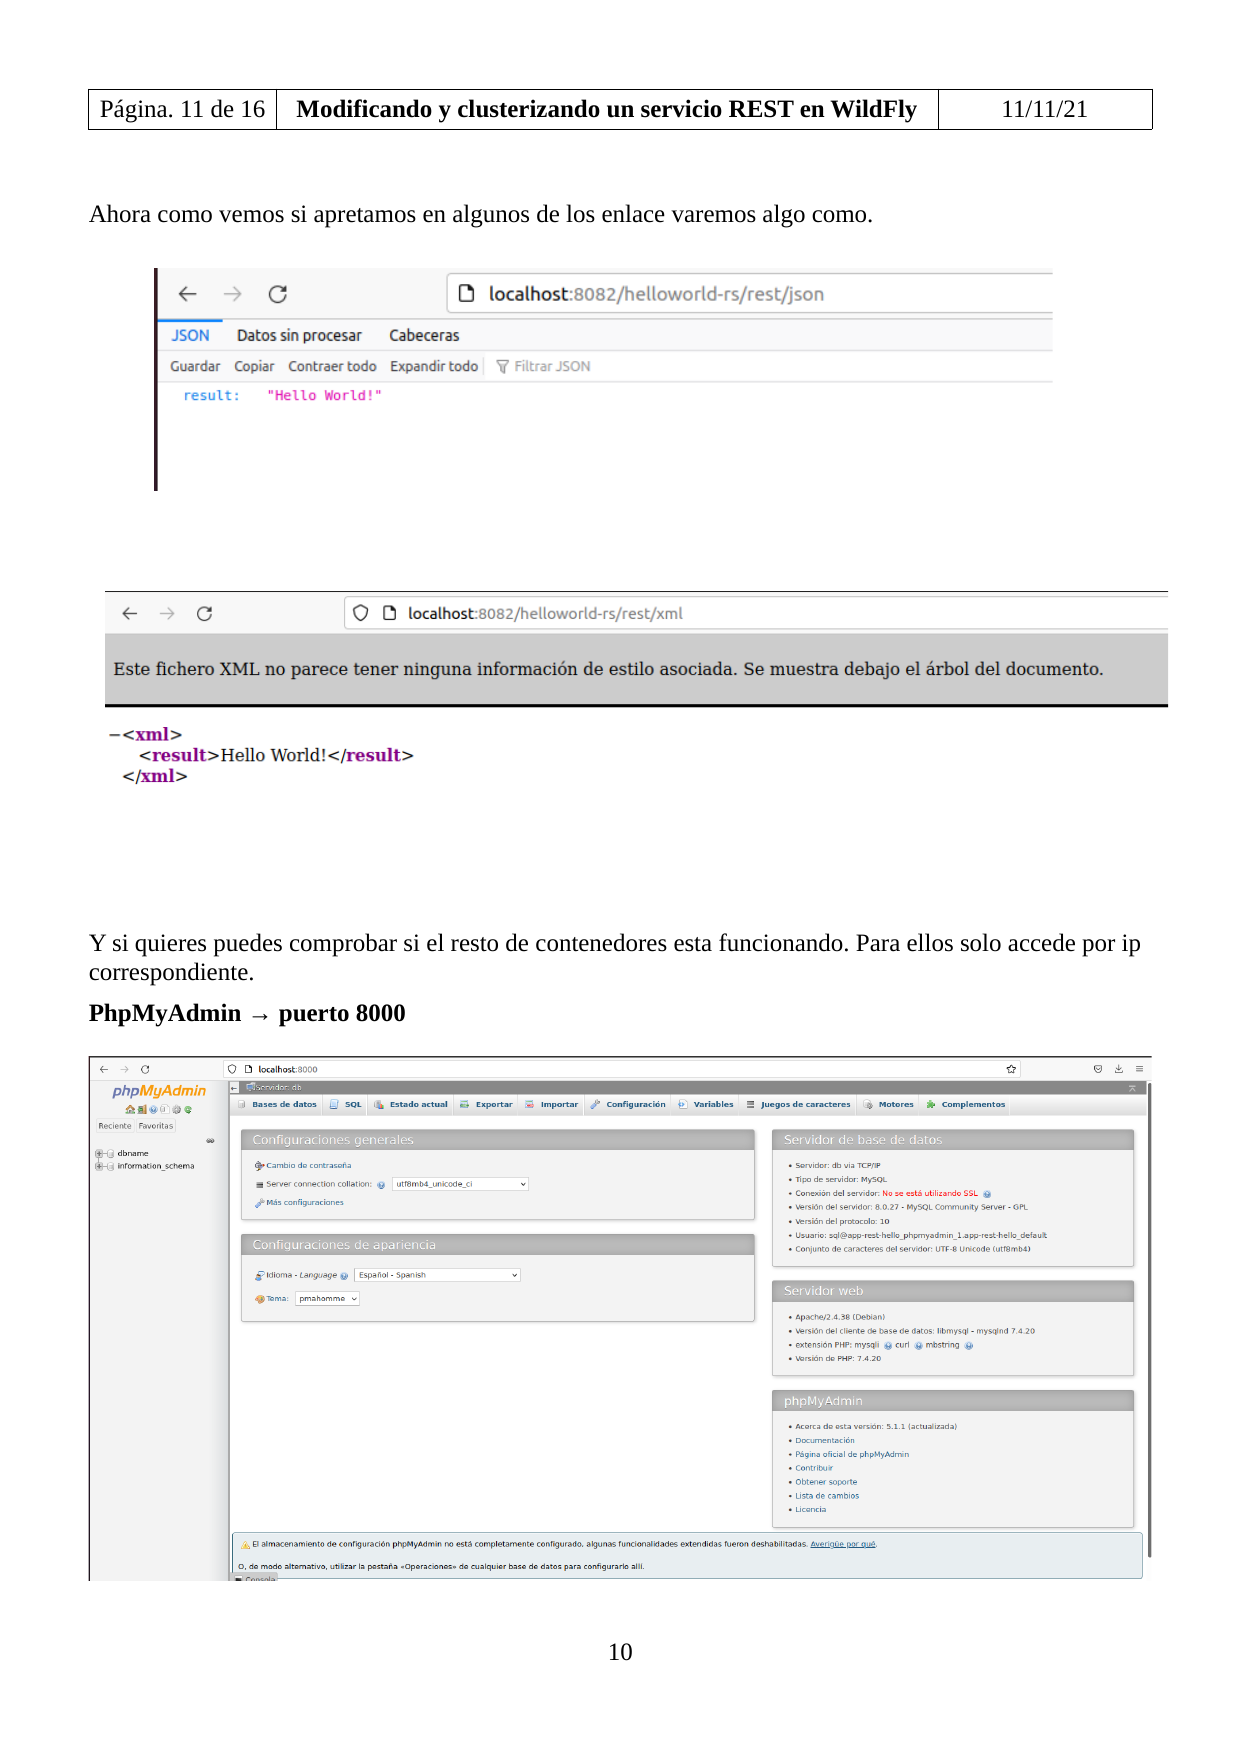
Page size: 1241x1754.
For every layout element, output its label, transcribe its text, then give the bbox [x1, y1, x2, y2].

picture [88, 1056, 1152, 1581]
picture [154, 268, 1053, 491]
picture [105, 591, 1169, 888]
text Y si quieres puedes comprobar si el resto de contenedores esta funcionando. Para ellos solo accede por ip correspondiente. [88, 928, 1152, 986]
text PhpMyAdmin → puerto 8000 [88, 998, 1152, 1027]
text Ahora como vemos si apretamos en algunos de los enlace varemos algo como. [88, 199, 1152, 228]
